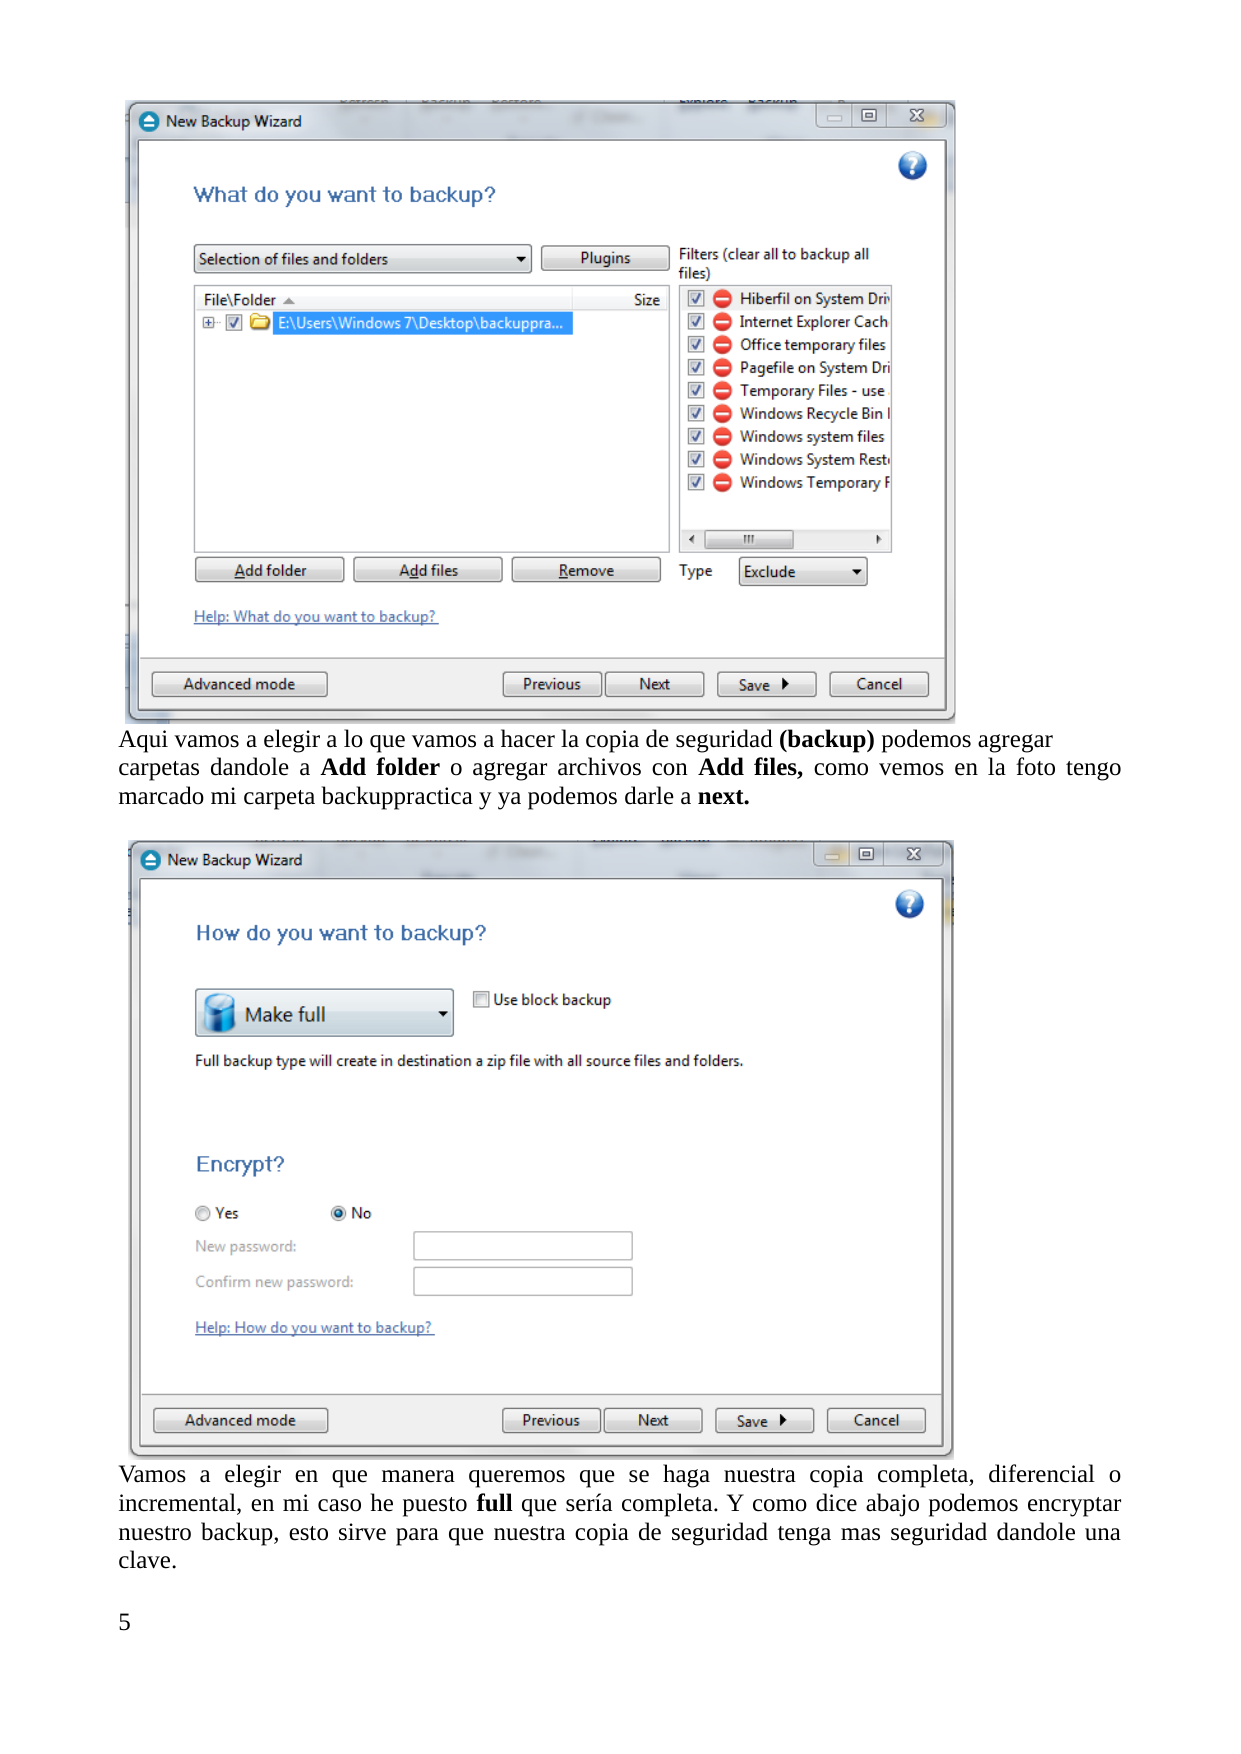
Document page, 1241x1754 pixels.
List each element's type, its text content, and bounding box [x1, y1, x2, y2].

picture [128, 840, 954, 1460]
text Vamos a elegir en que manera queremos que se haga nuestra copia completa, diferencial o incremental, en mi caso he puesto full que sería completa. Y como dice abajo podemos encryptar nuestro backup, esto sirve para que nuestra copia de seguridad tenga mas seguridad dandole una clave. [118, 839, 1122, 1574]
text Aqui vamos a elegir a lo que vamos a hacer la copia de seguridad (backup) podemos agregar [118, 118, 1122, 752]
text carpetas dandole a Add folder o agregar archivos con Add files, como vemos en la foto tengo marcado mi carpeta backuppractica y ya podemos darle a next. [118, 752, 1122, 810]
picture [125, 100, 956, 724]
